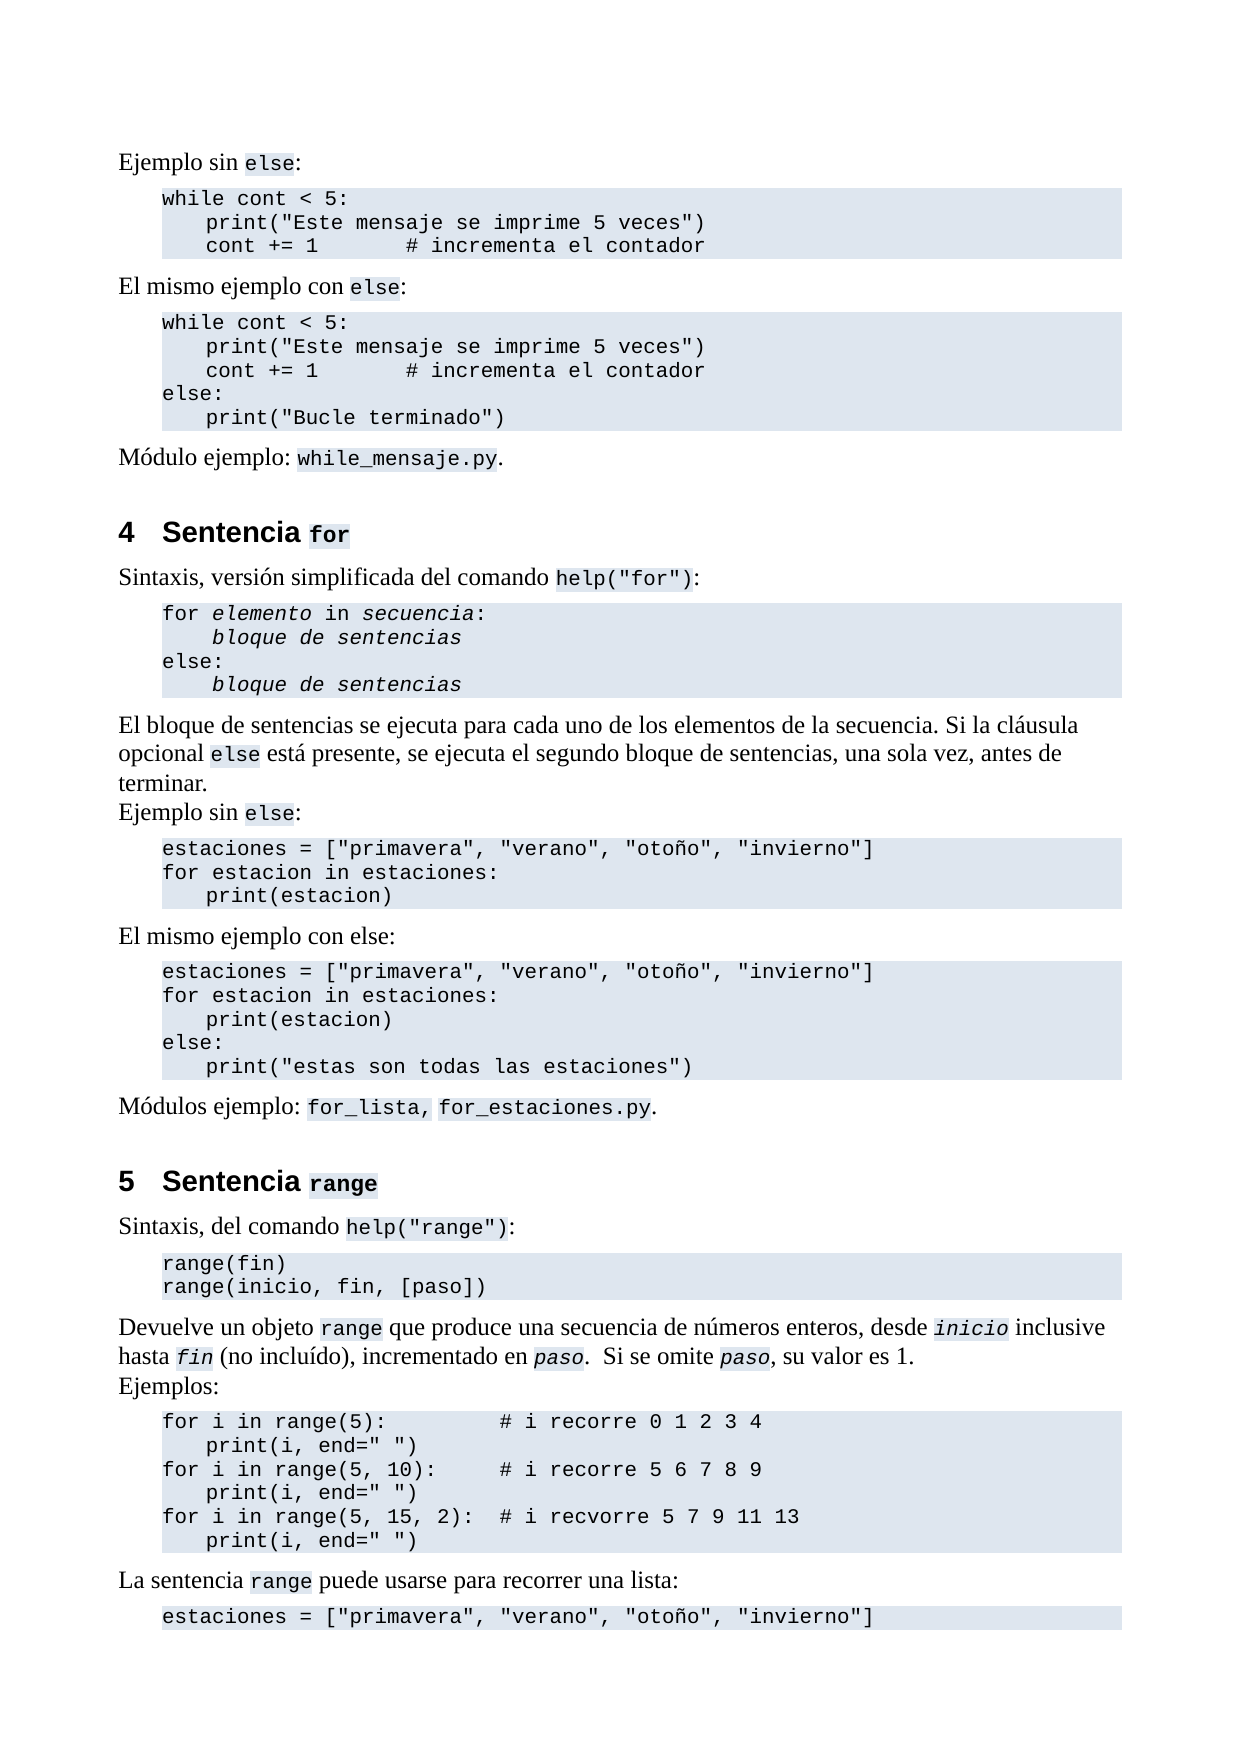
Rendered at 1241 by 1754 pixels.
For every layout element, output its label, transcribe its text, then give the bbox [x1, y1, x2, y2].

text Ejemplos: [118, 1371, 1122, 1399]
subtitle Sentencia for [118, 515, 1122, 549]
text Módulos ejemplo: for_lista, for_estaciones.py. [118, 1091, 1122, 1121]
subtitle Sentencia range [118, 1164, 1122, 1199]
text Sintaxis, versión simplificada del comando help("for"): [118, 562, 1122, 592]
text for elemento in secuencia: [162, 603, 1122, 627]
text print(estacion) [162, 886, 1122, 909]
text Ejemplo sin else: [118, 797, 1122, 826]
text else: [162, 383, 1122, 407]
text for i in range(5): # i recorre 0 1 2 3 4 [162, 1411, 1122, 1435]
text range(inicio, fin, [paso]) [162, 1276, 1122, 1300]
text range(fin) [162, 1253, 1122, 1276]
text print(i, end=" ") [162, 1435, 1122, 1459]
text print("estas son todas las estaciones") [162, 1056, 1122, 1080]
text Módulo ejemplo: while_mensaje.py. [118, 442, 1122, 472]
text estaciones = ["primavera", "verano", "otoño", "invierno"] [162, 961, 1122, 985]
text cont += 1 # incrementa el contador [162, 359, 1122, 383]
text La sentencia range puede usarse para recorrer una lista: [118, 1565, 1122, 1594]
text El mismo ejemplo con else: [118, 271, 1122, 301]
text while cont < 5: [162, 188, 1122, 212]
text for estacion in estaciones: [162, 985, 1122, 1009]
text Ejemplo sin else: [118, 147, 1122, 176]
text print(estacion) [162, 1009, 1122, 1032]
text else: [162, 651, 1122, 674]
text estaciones = ["primavera", "verano", "otoño", "invierno"] [162, 838, 1122, 862]
text for i in range(5, 10): # i recorre 5 6 7 8 9 [162, 1459, 1122, 1482]
text print(i, end=" ") [162, 1482, 1122, 1506]
text bloque de sentencias [162, 674, 1122, 698]
text El mismo ejemplo con else: [118, 921, 1122, 950]
text Devuelve un objeto range que produce una secuencia de números enteros, desde inicio inclusive hasta fin (no incluído), incrementado en paso. Si se omite paso, su valor es 1. [118, 1312, 1122, 1371]
text while cont < 5: [162, 312, 1122, 336]
text Sintaxis, del comando help("range"): [118, 1211, 1122, 1241]
text print(i, end=" ") [162, 1529, 1122, 1553]
text print("Este mensaje se imprime 5 veces") [162, 212, 1122, 236]
text else: [162, 1032, 1122, 1056]
text estaciones = ["primavera", "verano", "otoño", "invierno"] [162, 1606, 1122, 1630]
text for estacion in estaciones: [162, 862, 1122, 886]
text print("Bucle terminado") [162, 407, 1122, 431]
text for i in range(5, 15, 2): # i recvorre 5 7 9 11 13 [162, 1506, 1122, 1529]
text cont += 1 # incrementa el contador [162, 236, 1122, 259]
text El bloque de sentencias se ejecuta para cada uno de los elementos de la secuencia. Si la cláusula opcional else está presente, se ejecuta el segundo bloque de sentencias, una sola vez, antes de terminar. [118, 710, 1122, 797]
text print("Este mensaje se imprime 5 veces") [162, 336, 1122, 359]
text bloque de sentencias [162, 627, 1122, 651]
